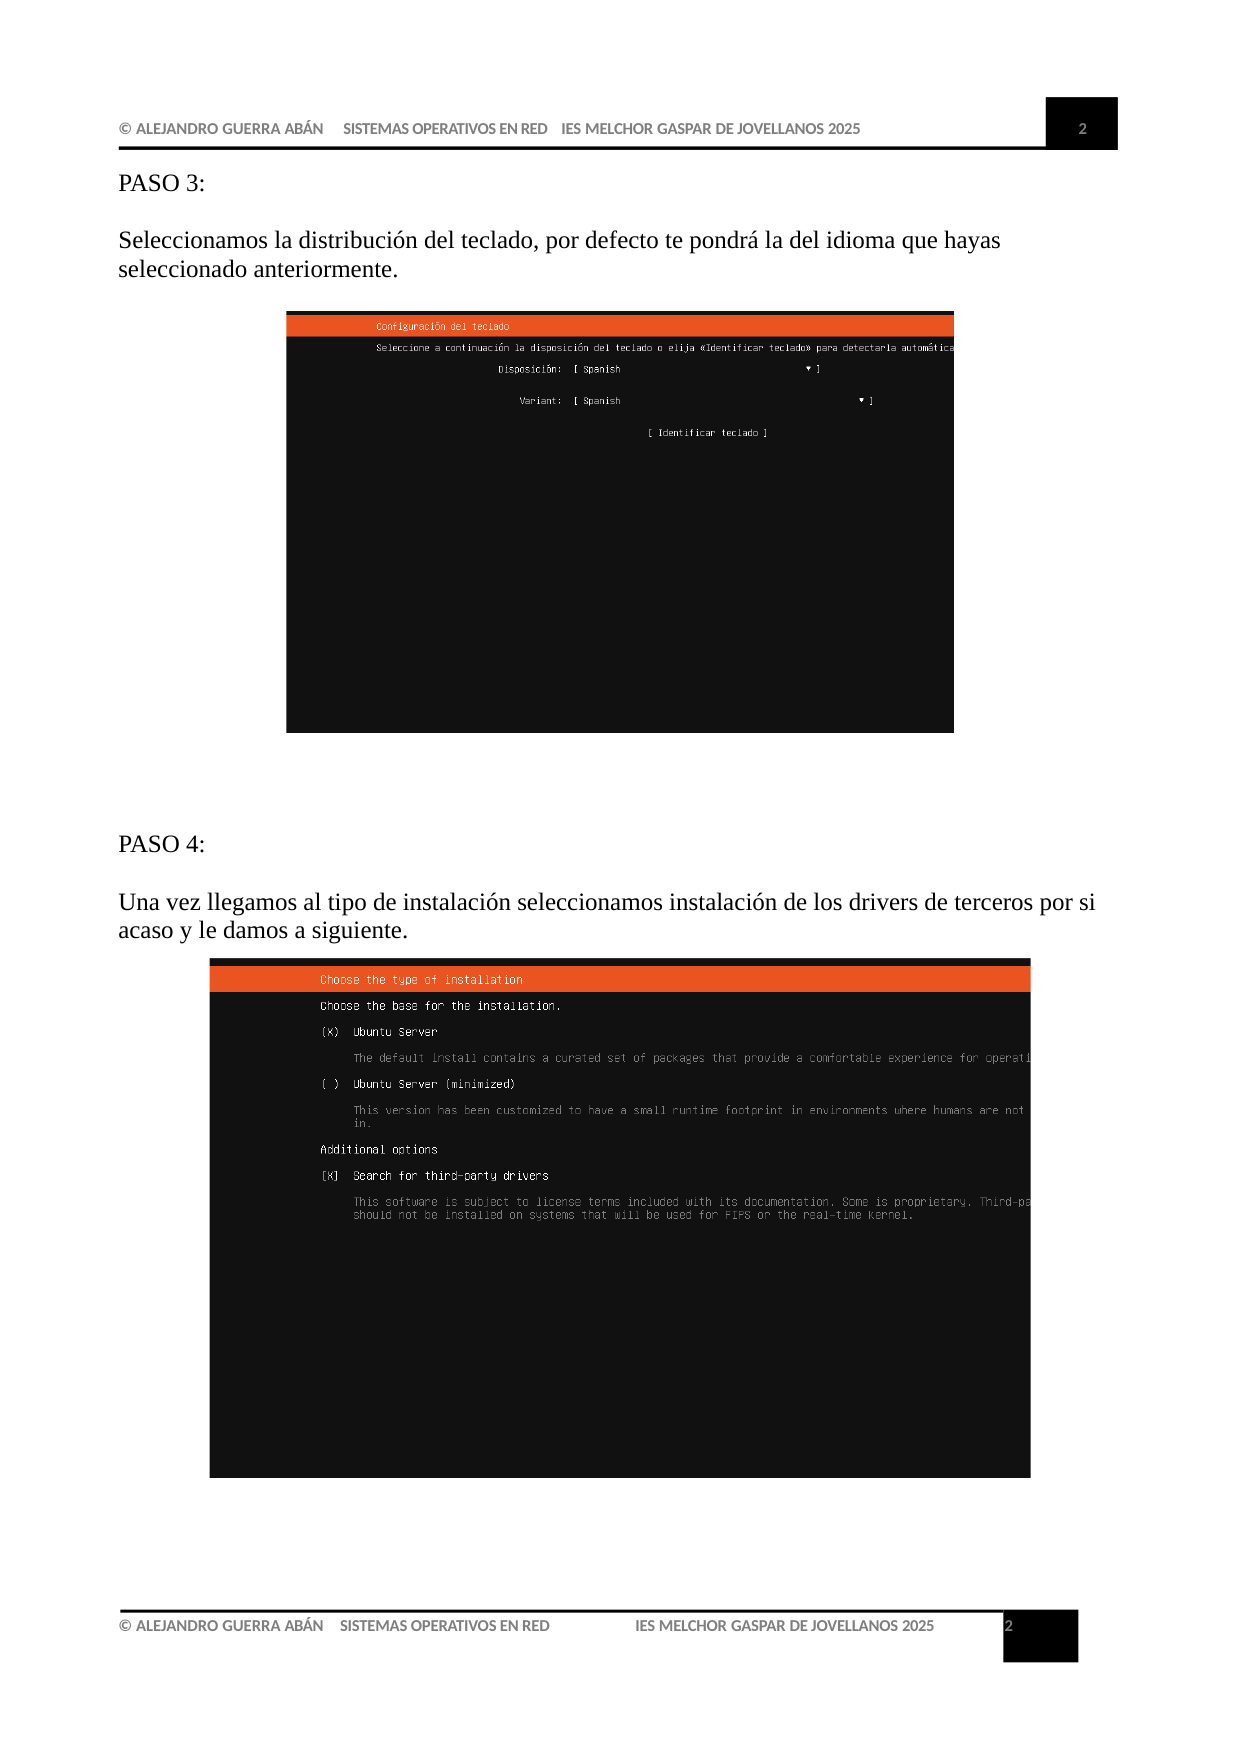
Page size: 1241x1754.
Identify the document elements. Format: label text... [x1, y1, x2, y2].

text Seleccionamos la distribución del teclado, por defecto te pondrá la del idioma que hayas seleccionado anteriormente. [118, 225, 1122, 283]
text Una vez llegamos al tipo de instalación seleccionamos instalación de los drivers de terceros por si acaso y le damos a siguiente. [118, 887, 1122, 944]
picture [209, 958, 1031, 1478]
text PASO 3: [118, 168, 1122, 197]
text PASO 4: [118, 829, 1122, 858]
picture [286, 311, 954, 733]
